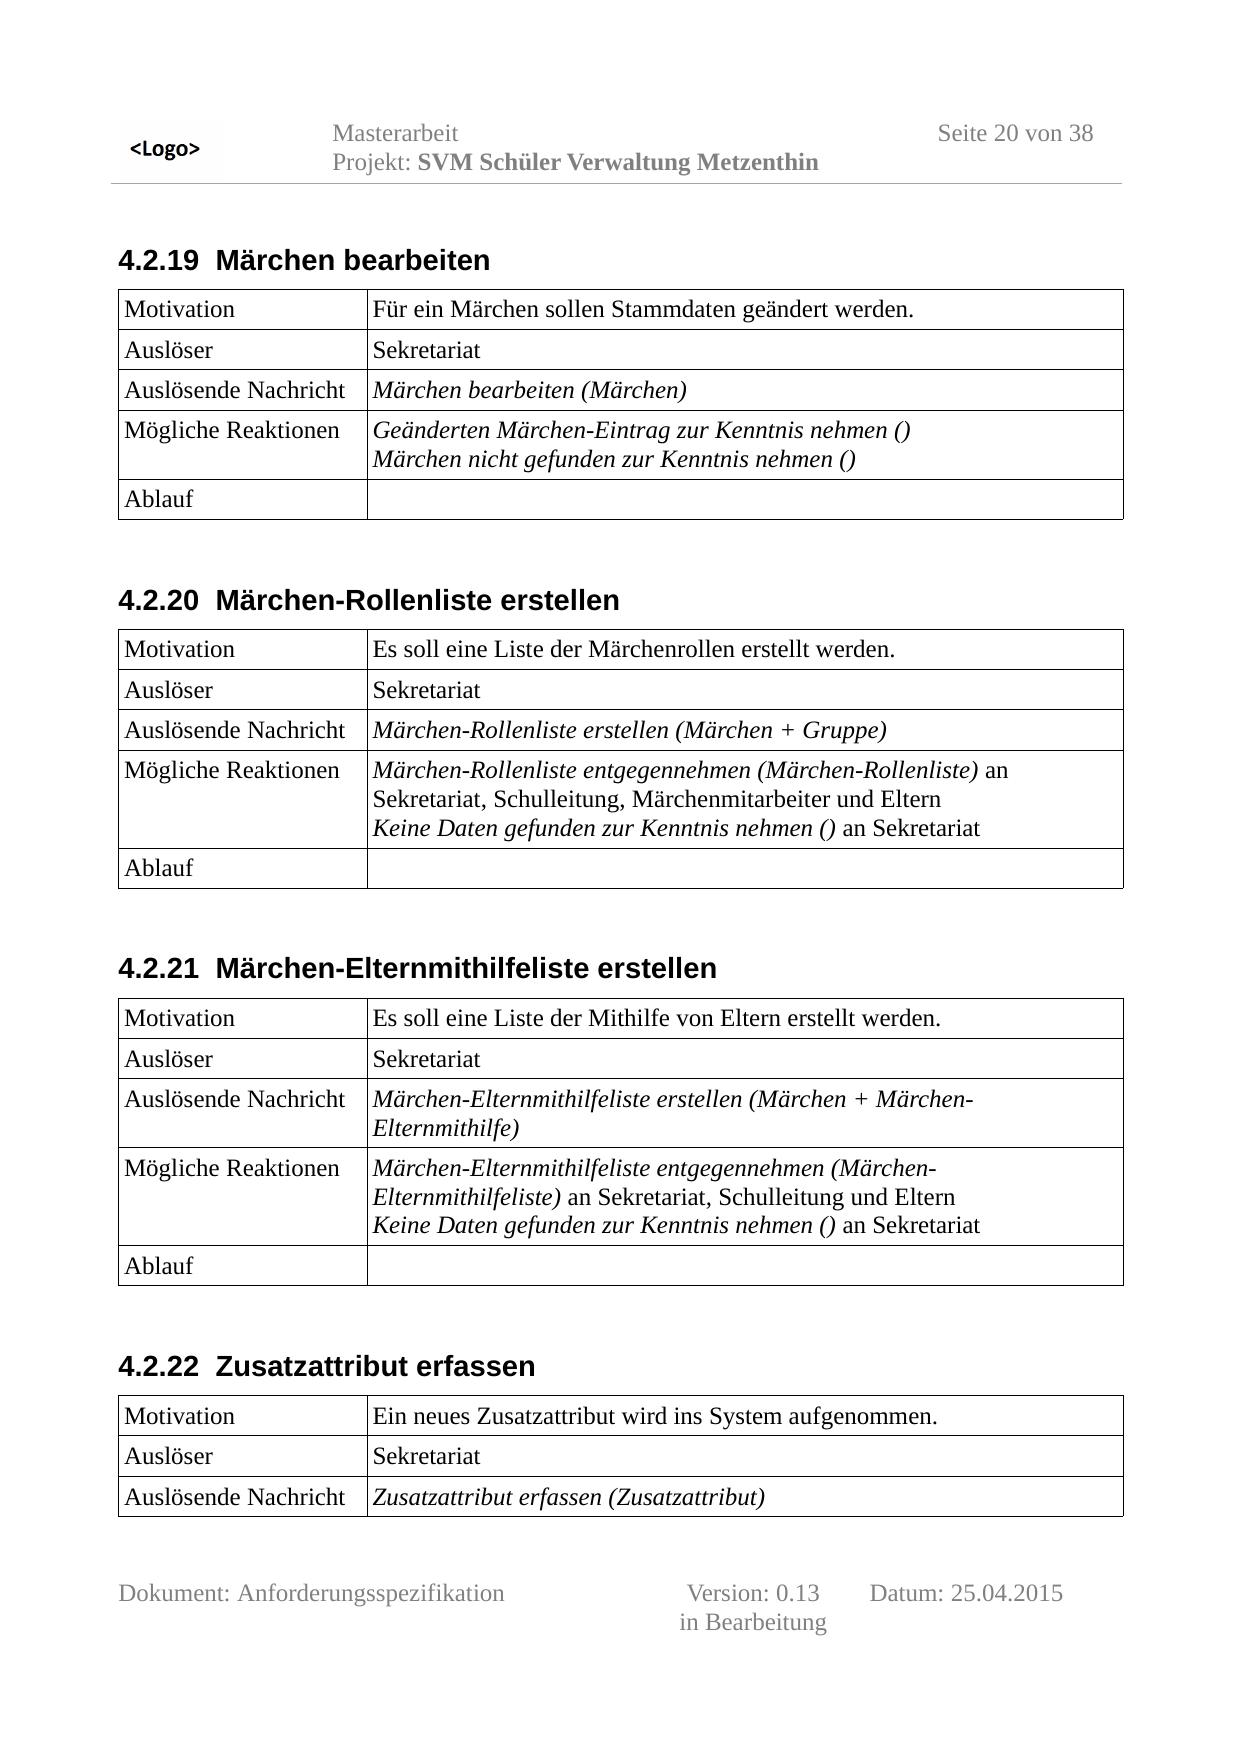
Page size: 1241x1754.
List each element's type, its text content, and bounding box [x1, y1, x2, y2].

subtitle Märchen-Elternmithilfeliste erstellen [118, 951, 1122, 985]
table_header Ein neues Zusatzattribut wird ins System aufgenommen. [368, 1396, 1123, 1435]
table_cell [368, 849, 1123, 888]
table_cell Sekretariat [368, 670, 1123, 709]
table_cell Auslöser [119, 1039, 367, 1078]
table_cell Sekretariat [368, 330, 1123, 369]
table_cell Sekretariat [368, 1039, 1123, 1078]
table_cell Märchen-Elternmithilfeliste erstellen (Märchen + Märchen-Elternmithilfe) [368, 1079, 1123, 1147]
subtitle Märchen bearbeiten [118, 242, 1122, 276]
table_cell Ablauf [119, 1246, 367, 1285]
table_header Motivation [119, 1396, 367, 1435]
table_cell Geänderten Märchen-Eintrag zur Kenntnis nehmen () Märchen nicht gefunden zur Kenntnis nehmen () [368, 411, 1123, 478]
table_cell Mögliche Reaktionen [119, 411, 367, 478]
table_cell Auslöser [119, 330, 367, 369]
table_cell Ablauf [119, 480, 367, 519]
table_cell Auslösende Nachricht [119, 1477, 367, 1516]
table_cell Auslösende Nachricht [119, 370, 367, 409]
table_cell Auslöser [119, 1436, 367, 1476]
table_header Es soll eine Liste der Märchenrollen erstellt werden. [368, 630, 1123, 669]
table_cell Auslösende Nachricht [119, 710, 367, 749]
table_cell Zusatzattribut erfassen (Zusatzattribut) [368, 1477, 1123, 1516]
table_cell Märchen-Rollenliste erstellen (Märchen + Gruppe) [368, 710, 1123, 749]
table_header Für ein Märchen sollen Stammdaten geändert werden. [368, 290, 1123, 329]
table_header Motivation [119, 290, 367, 329]
subtitle Zusatzattribut erfassen [118, 1349, 1122, 1383]
table_cell Märchen bearbeiten (Märchen) [368, 370, 1123, 409]
table_cell Mögliche Reaktionen [119, 751, 367, 847]
subtitle Märchen-Rollenliste erstellen [118, 583, 1122, 616]
table_header Es soll eine Liste der Mithilfe von Eltern erstellt werden. [368, 999, 1123, 1038]
table_cell [368, 480, 1123, 519]
table_header Motivation [119, 630, 367, 669]
table_cell [368, 1246, 1123, 1285]
table_cell Auslösende Nachricht [119, 1079, 367, 1147]
table_cell Mögliche Reaktionen [119, 1148, 367, 1245]
table_cell Märchen-Rollenliste entgegennehmen (Märchen-Rollenliste) an Sekretariat, Schulleitung, Märchenmitarbeiter und Eltern Keine Daten gefunden zur Kenntnis nehmen () an Sekretariat [368, 751, 1123, 847]
table_cell Märchen-Elternmithilfeliste entgegennehmen (Märchen-Elternmithilfeliste) an Sekretariat, Schulleitung und Eltern Keine Daten gefunden zur Kenntnis nehmen () an Sekretariat [368, 1148, 1123, 1245]
table_header Motivation [119, 999, 367, 1038]
picture [118, 118, 224, 183]
table_cell Auslöser [119, 670, 367, 709]
table_cell Sekretariat [368, 1436, 1123, 1476]
table_cell Ablauf [119, 849, 367, 888]
